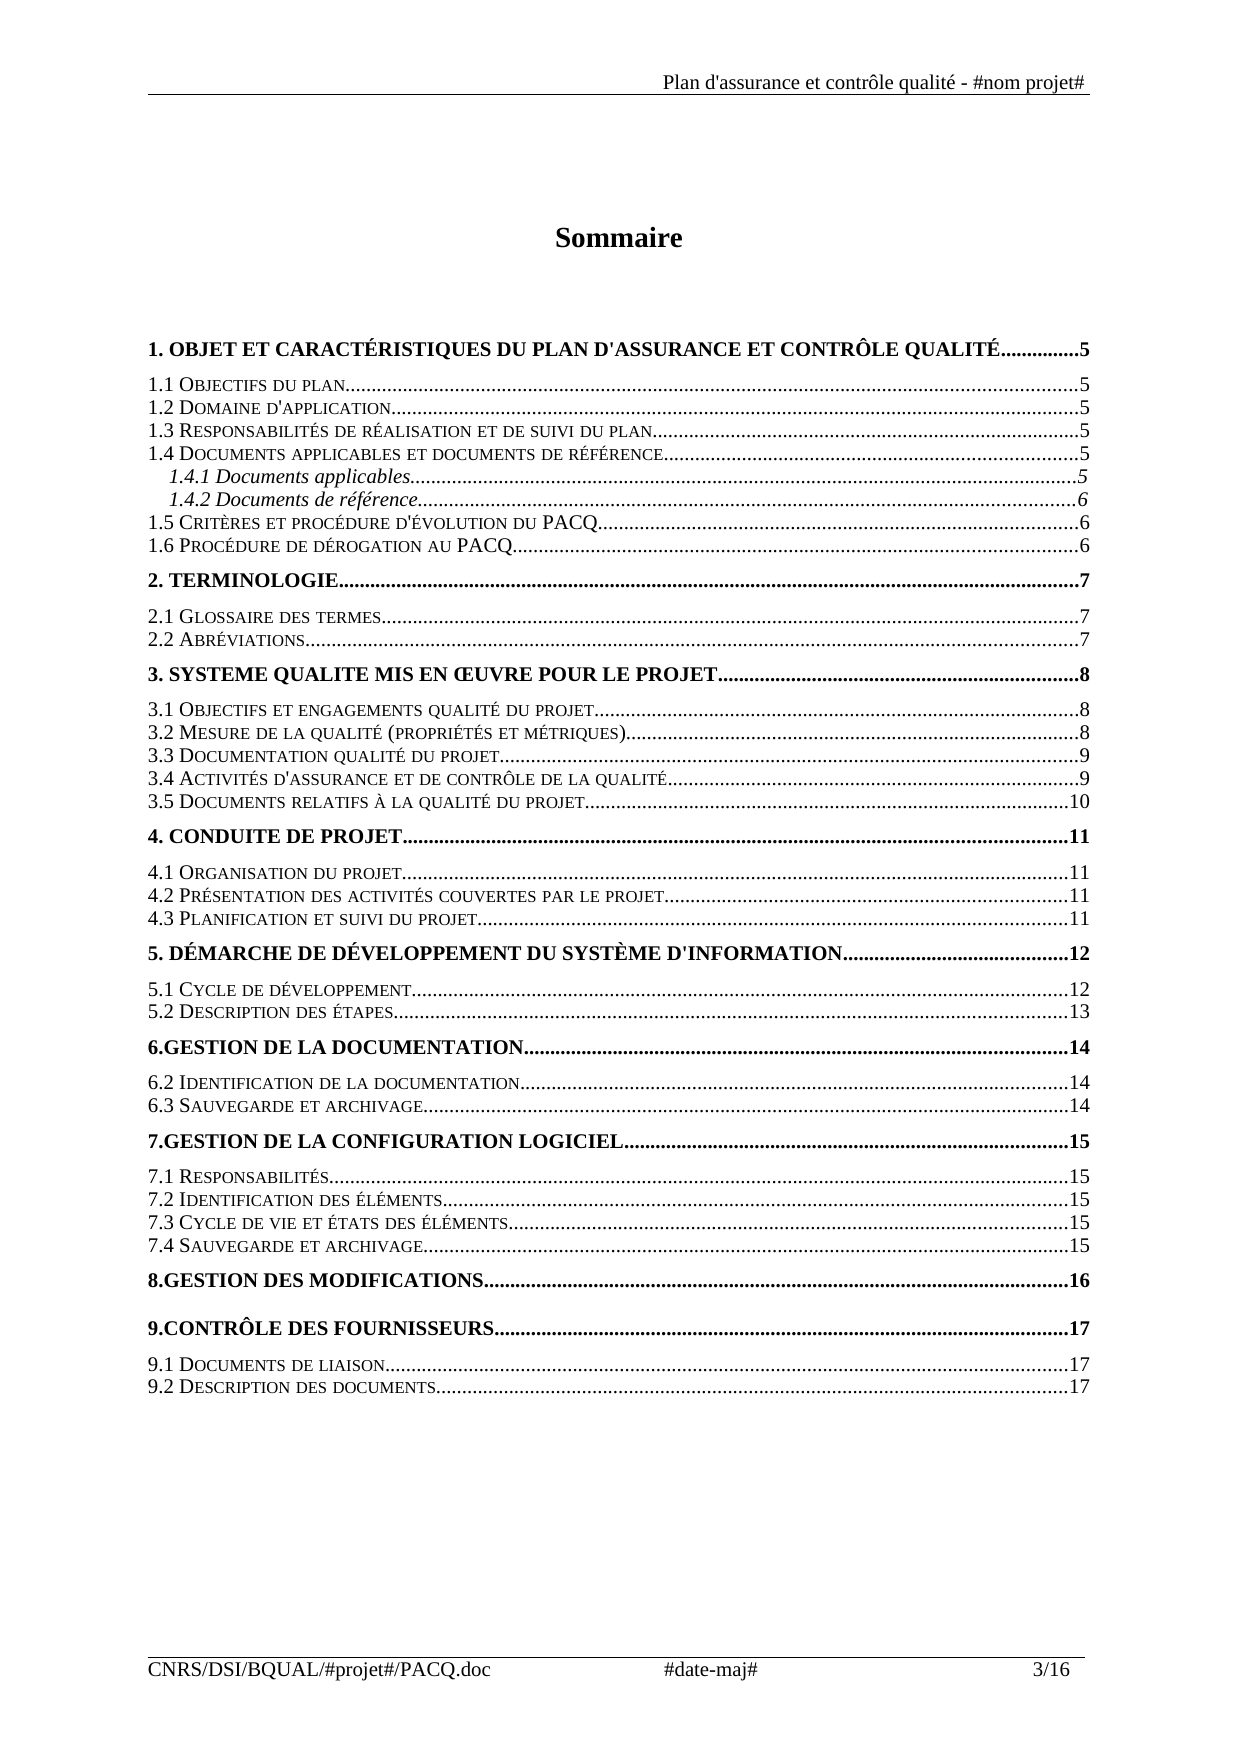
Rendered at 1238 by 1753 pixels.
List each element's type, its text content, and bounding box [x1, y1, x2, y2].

text 6.Gestion de la documentation 14 [148, 1036, 1090, 1059]
text 4.3 Planification et suivi du projet 11 [148, 907, 1090, 930]
text 1.1 Objectifs du plan 5 [148, 373, 1090, 396]
text 1.4.2 Documents de référence 6 [168, 488, 1090, 511]
text 1.2 Domaine d'application 5 [148, 396, 1090, 419]
text 1.6 Procédure de dérogation au PACQ 6 [148, 534, 1090, 557]
text 7.3 Cycle de vie et états des éléments 15 [148, 1211, 1090, 1234]
text 1.5 Critères et procédure d'évolution du PACQ 6 [148, 511, 1090, 534]
text 6.3 Sauvegarde et archivage 14 [148, 1094, 1090, 1117]
text 9.1 Documents de liaison 17 [148, 1353, 1090, 1376]
text 7.1 Responsabilités 15 [148, 1165, 1090, 1188]
text 3.1 Objectifs et engagements qualité du projet 8 [148, 698, 1090, 721]
text 5.2 Description des étapes 13 [148, 1001, 1090, 1023]
text 1.4 Documents applicables et documents de référence 5 [148, 442, 1090, 465]
text 2.1 Glossaire des termes 7 [148, 605, 1090, 628]
text 3.3 Documentation qualité du projet 9 [148, 744, 1090, 767]
text 3.2 Mesure de la qualité (propriétés et métriques) 8 [148, 721, 1090, 744]
text 2.2 Abréviations 7 [148, 628, 1090, 651]
text 3.4 Activités d'assurance et de contrôle de la qualité 9 [148, 767, 1090, 790]
text 7.Gestion de la configuration LOGICIEL 15 [148, 1130, 1090, 1153]
text 1.4.1 Documents applicables 5 [168, 465, 1090, 488]
text 5.1 Cycle de développement 12 [148, 978, 1090, 1001]
text 5. Démarche de développement du système d'information 12 [148, 942, 1090, 965]
text 4.1 Organisation du projet 11 [148, 861, 1090, 884]
text 3.5 Documents relatifs à la qualité du projet 10 [148, 790, 1090, 813]
text 1. Objet et caractéristiques du plan d'assurance et contrôle qualité 5 [148, 338, 1090, 361]
text 1.3 Responsabilités de réalisation et de suivi du plan 5 [148, 419, 1090, 442]
text 9.2 Description des documents 17 [148, 1376, 1090, 1398]
text 7.4 Sauvegarde et archivage 15 [148, 1234, 1090, 1257]
text 6.2 Identification de la documentation 14 [148, 1071, 1090, 1094]
text 8.Gestion des modifications 16 [148, 1269, 1090, 1292]
text 4. Conduite de projet 11 [148, 826, 1090, 848]
text Sommaire [148, 220, 1090, 253]
text 3. systeme qualite mis en œuvre pour le projet 8 [148, 663, 1090, 686]
text 2. Terminologie 7 [148, 569, 1090, 592]
text 7.2 Identification des éléments 15 [148, 1188, 1090, 1211]
text 4.2 Présentation des activités couvertes par le projet 11 [148, 884, 1090, 907]
text 9.Contrôle des fournisseurs 17 [148, 1317, 1090, 1340]
